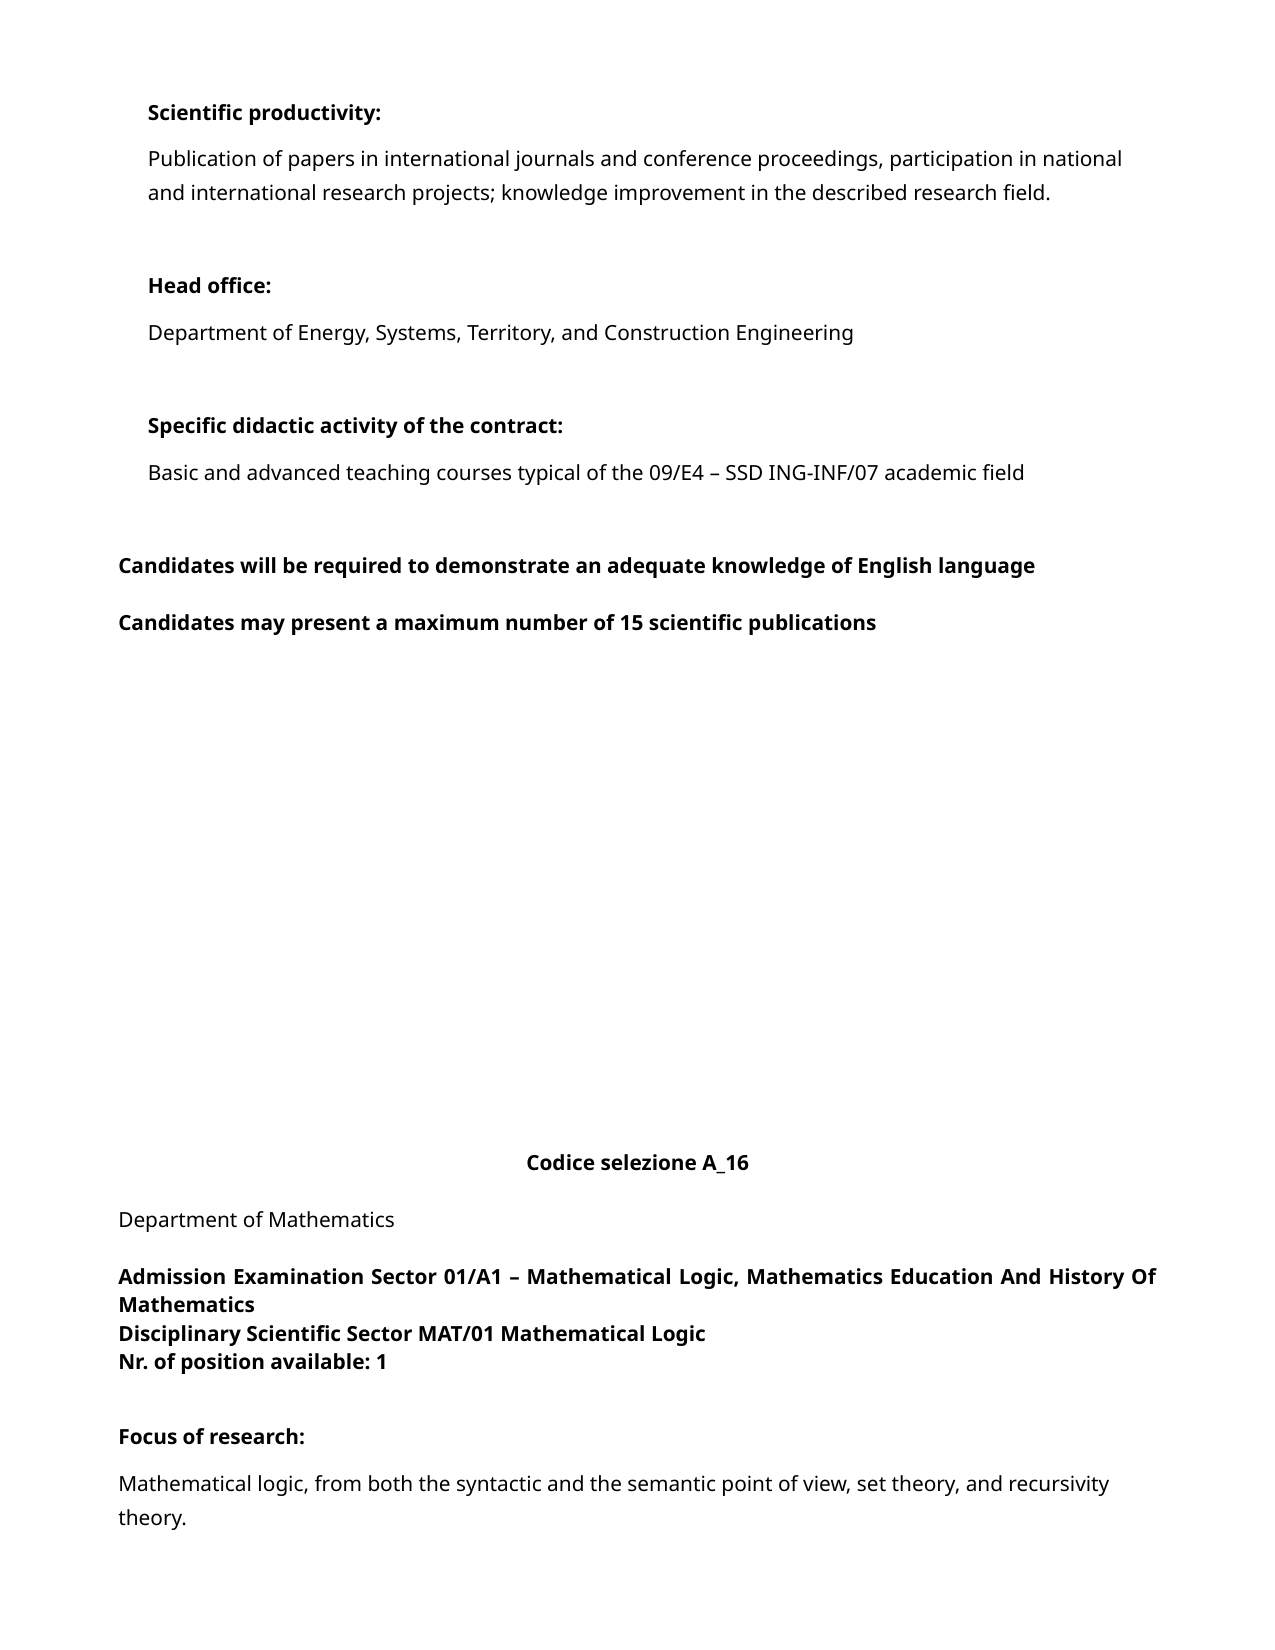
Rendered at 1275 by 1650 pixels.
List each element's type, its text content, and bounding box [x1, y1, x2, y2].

text Focus of research: [118, 1422, 1157, 1451]
text Scientific productivity: [148, 98, 1157, 126]
text Nr. of position available: 1 [118, 1347, 1157, 1376]
text Codice selezione A_16 [118, 1148, 1157, 1177]
text Department of Mathematics [118, 1205, 1157, 1233]
text Candidates will be required to demonstrate an adequate knowledge of English language [118, 551, 1157, 579]
text Head office: [148, 272, 1157, 300]
text Admission Examination Sector 01/A1 – Mathematical Logic, Mathematics Education And History Of Mathematics [118, 1262, 1157, 1319]
text Disciplinary Scientific Sector MAT/01 Mathematical Logic [118, 1319, 1157, 1347]
text Basic and advanced teaching courses typical of the 09/E4 – SSD ING-INF/07 academic field [148, 458, 1157, 486]
text Candidates may present a maximum number of 15 scientific publications [118, 608, 1157, 636]
text Publication of papers in international journals and conference proceedings, participation in national and international research projects; knowledge improvement in the described research field. [148, 144, 1157, 207]
text Mathematical logic, from both the syntactic and the semantic point of view, set theory, and recursivity theory. [118, 1469, 1157, 1531]
text Specific didactic activity of the contract: [148, 411, 1157, 440]
text Department of Energy, Systems, Territory, and Construction Engineering [148, 318, 1157, 347]
